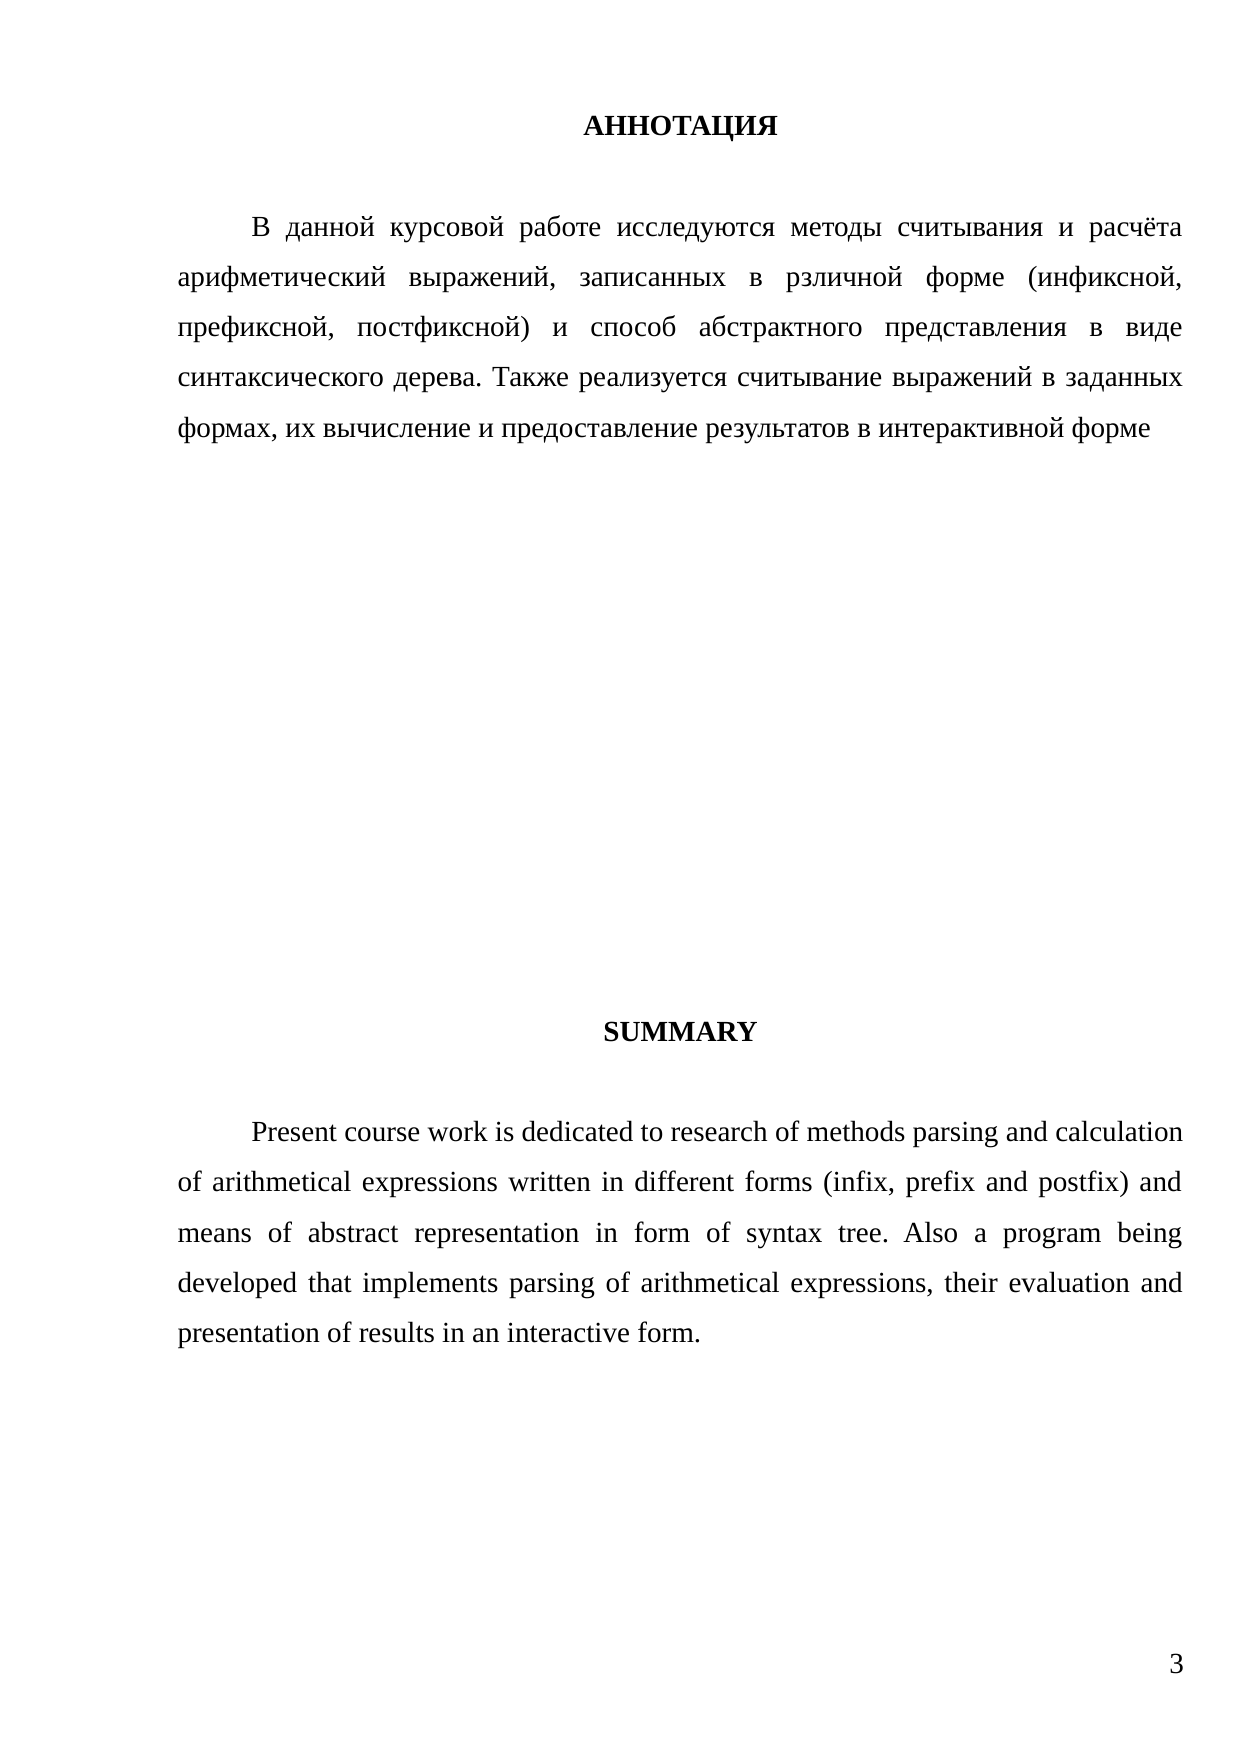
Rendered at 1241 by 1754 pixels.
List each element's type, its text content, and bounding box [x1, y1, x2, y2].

text Present course work is dedicated to research of methods parsing and calculation of arithmetical expressions written in different forms (infix, prefix and postfix) and means of abstract representation in form of syntax tree. Also a program being developed that implements parsing of arithmetical expressions, their evaluation and presentation of results in an interactive form. [177, 1114, 1183, 1349]
subtitle Summary [177, 1014, 1183, 1047]
text В данной курсовой работе исследуются методы считывания и расчёта арифметический выражений, записанных в рзличной форме (инфиксной, префиксной, постфиксной) и способ абстрактного представления в виде синтаксического дерева. Также реализуется считывание выражений в заданных формах, их вычисление и предоставление результатов в интерактивной форме [177, 209, 1183, 443]
subtitle Аннотация [177, 108, 1183, 142]
